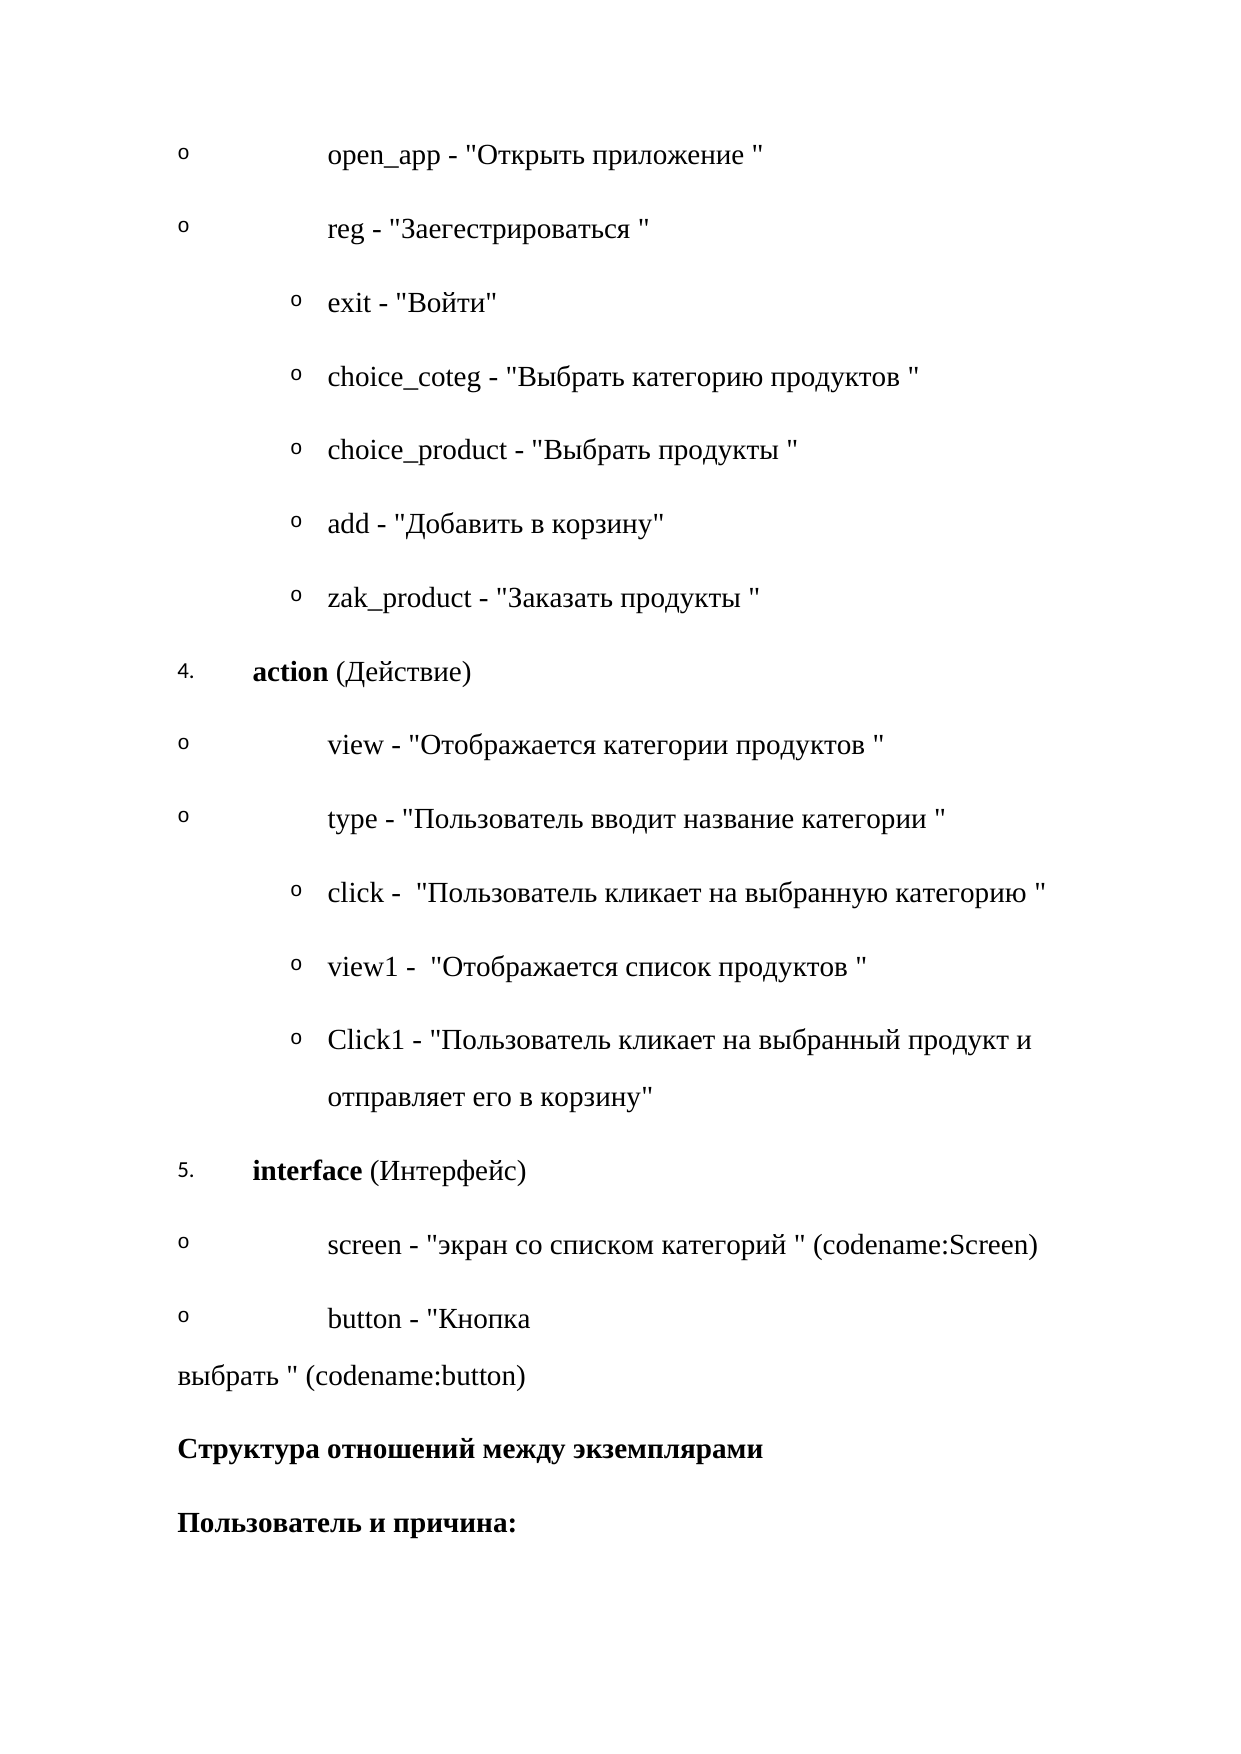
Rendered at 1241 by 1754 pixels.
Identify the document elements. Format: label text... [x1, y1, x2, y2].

subtitle choice_coteg - "Выбрать категорию продуктов " [290, 339, 1152, 392]
subtitle view - "Отображается категории продуктов " [177, 708, 1152, 761]
subtitle action (Действие) [177, 634, 1152, 687]
subtitle interface (Интерфейс) [177, 1134, 1152, 1187]
subtitle add - "Добавить в корзину" [290, 487, 1152, 540]
subtitle Пользователь и причина: [177, 1486, 1152, 1539]
subtitle type - "Пользователь вводит название категории " [177, 782, 1152, 835]
subtitle screen - "экран со списком категорий " (codename:Screen) [177, 1208, 1152, 1261]
subtitle zak_product - "Заказать продукты " [290, 561, 1152, 613]
subtitle Click1 - "Пользователь кликает на выбранный продукт и отправляет его в корзину" [290, 1003, 1152, 1113]
subtitle exit - "Войти" [290, 266, 1152, 318]
subtitle Структура отношений между экземплярами [177, 1412, 1152, 1465]
subtitle button - "Кнопка выбрать " (codename:button) [177, 1281, 1152, 1391]
subtitle open_app - "Открыть приложение " [177, 118, 1152, 171]
subtitle choice_product - "Выбрать продукты " [290, 413, 1152, 466]
subtitle reg - "Заегестрироваться " [177, 192, 1152, 245]
subtitle click - "Пользователь кликает на выбранную категорию " [290, 856, 1152, 908]
subtitle view1 - "Отображается список продуктов " [290, 929, 1152, 982]
